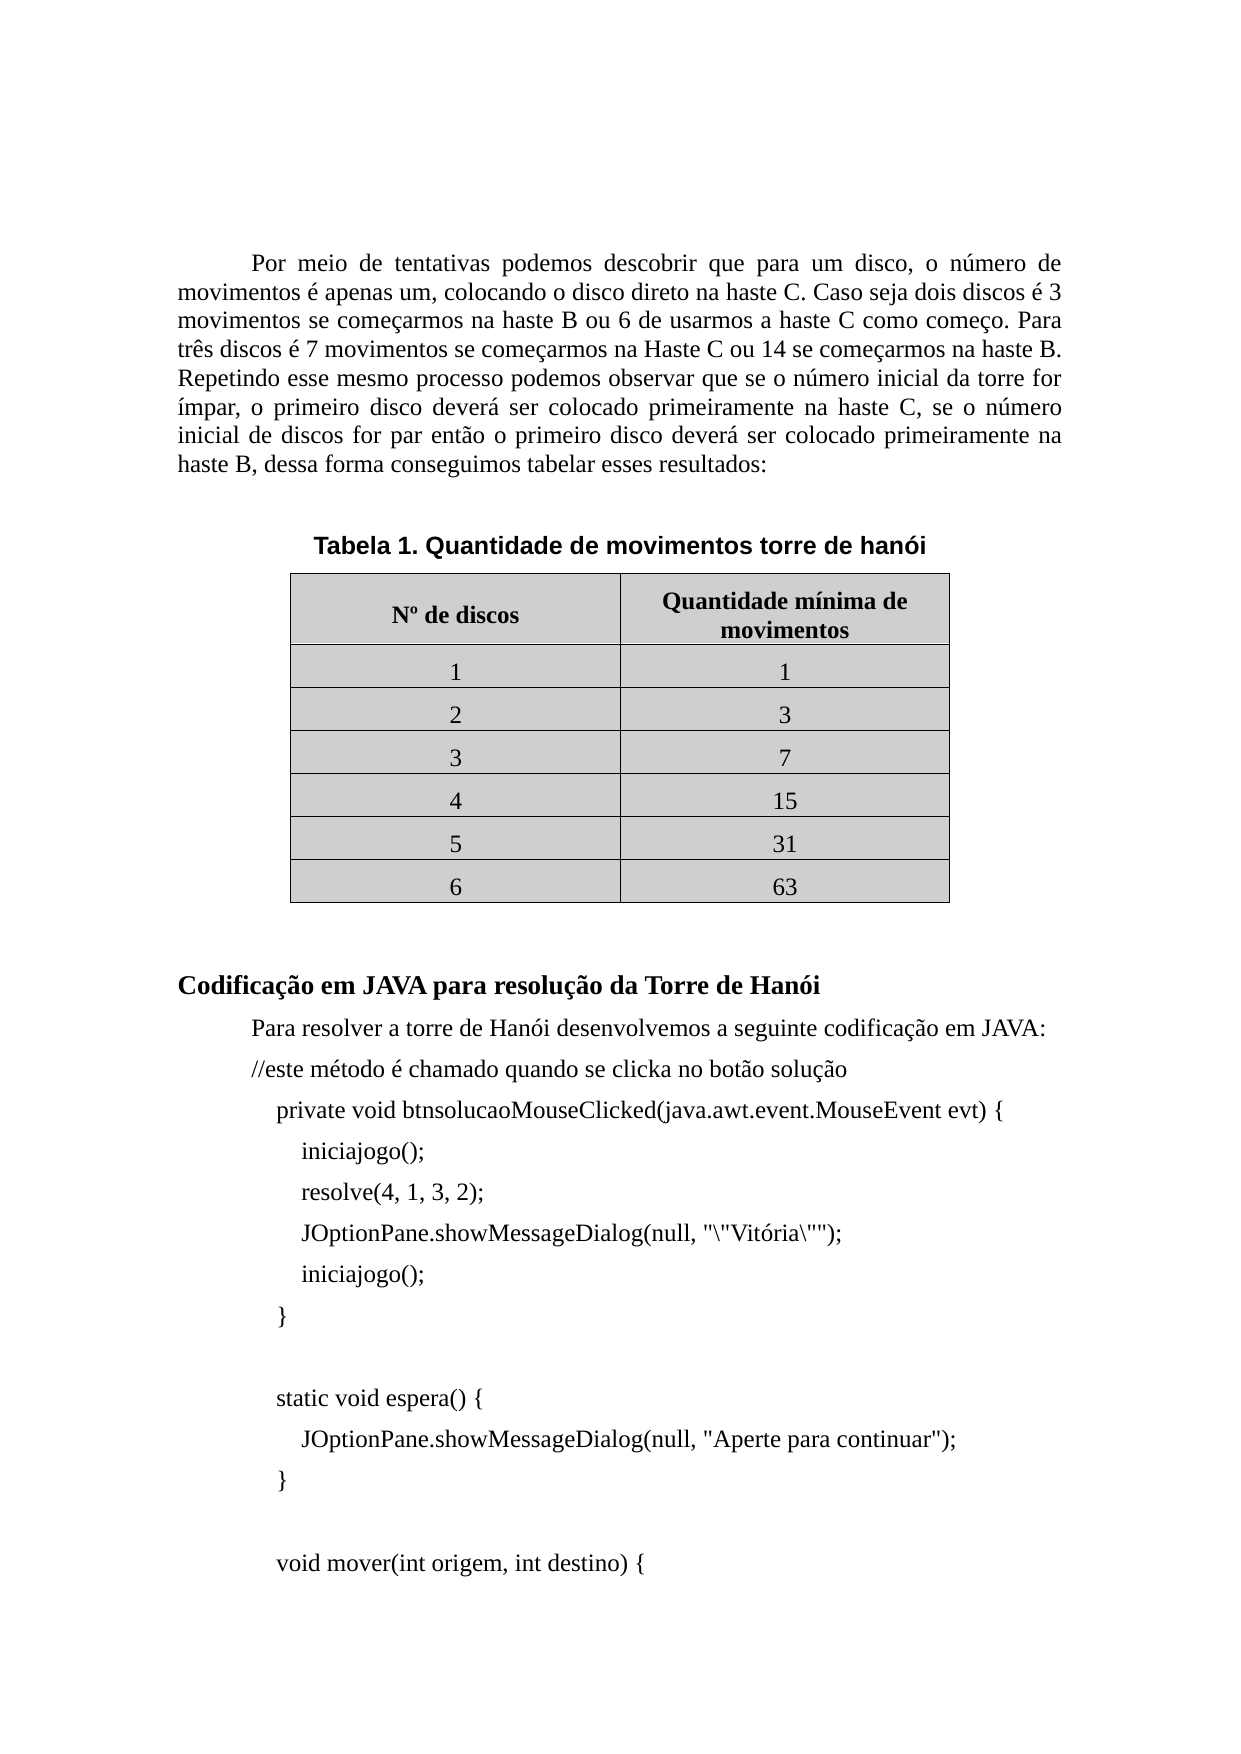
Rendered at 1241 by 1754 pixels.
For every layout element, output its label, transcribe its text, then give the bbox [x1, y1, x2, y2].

text } [177, 1465, 1063, 1494]
table_header Quantidade mínima de movimentos [621, 574, 949, 643]
text //este método é chamado quando se clicka no botão solução [177, 1054, 1063, 1083]
text resolve(4, 1, 3, 2); [177, 1177, 1063, 1206]
table_cell 1 [291, 645, 620, 687]
text JOptionPane.showMessageDialog(null, "\"Vitória\""); [177, 1218, 1063, 1247]
text static void espera() { [177, 1383, 1063, 1412]
table_header Nº de discos [291, 574, 620, 643]
table_cell 1 [621, 645, 949, 687]
text iniciajogo(); [177, 1259, 1063, 1288]
text } [177, 1301, 1063, 1329]
table_cell 3 [621, 688, 949, 730]
text Tabela 1. Quantidade de movimentos torre de hanói [224, 531, 1016, 560]
table_cell 2 [291, 688, 620, 730]
text Para resolver a torre de Hanói desenvolvemos a seguinte codificação em JAVA: [177, 1013, 1063, 1041]
text Por meio de tentativas podemos descobrir que para um disco, o número de movimentos é apenas um, colocando o disco direto na haste C. Caso seja dois discos é 3 movimentos se começarmos na haste B ou 6 de usarmos a haste C como começo. Para três discos é 7 movimentos se começarmos na Haste C ou 14 se começarmos na haste B. Repetindo esse mesmo processo podemos observar que se o número inicial da torre for ímpar, o primeiro disco deverá ser colocado primeiramente na haste C, se o número inicial de discos for par então o primeiro disco deverá ser colocado primeiramente na haste B, dessa forma conseguimos tabelar esses resultados: [177, 248, 1063, 478]
table_cell 6 [291, 860, 620, 902]
text iniciajogo(); [177, 1136, 1063, 1165]
table_cell 31 [621, 817, 949, 859]
text void mover(int origem, int destino) { [177, 1548, 1063, 1576]
text JOptionPane.showMessageDialog(null, "Aperte para continuar"); [177, 1424, 1063, 1453]
table_cell 63 [621, 860, 949, 902]
table_cell 5 [291, 817, 620, 859]
title Codificação em JAVA para resolução da Torre de Hanói [177, 969, 1063, 1000]
table_cell 7 [621, 731, 949, 773]
text private void btnsolucaoMouseClicked(java.awt.event.MouseEvent evt) { [177, 1095, 1063, 1124]
table_cell 4 [291, 774, 620, 816]
table_cell 3 [291, 731, 620, 773]
table_cell 15 [621, 774, 949, 816]
